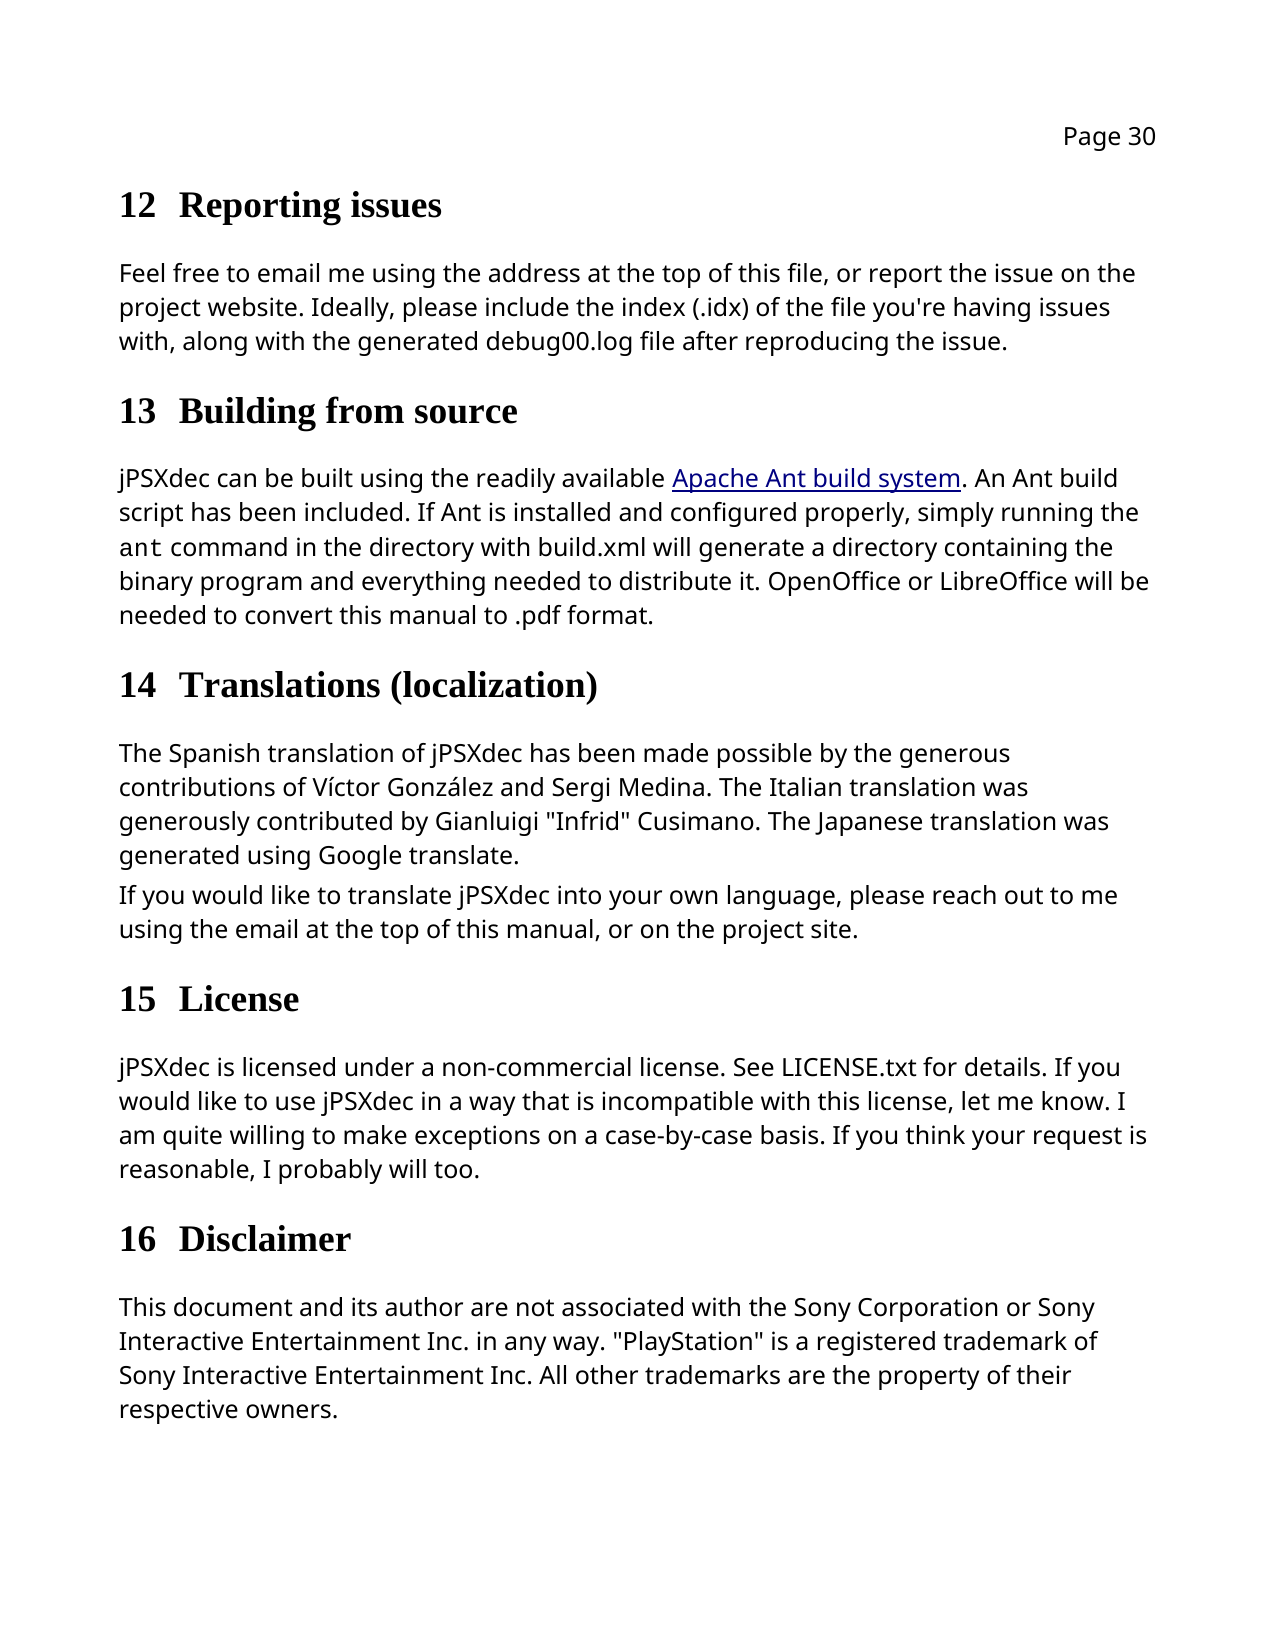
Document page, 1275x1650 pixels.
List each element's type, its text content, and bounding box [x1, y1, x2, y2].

text jPSXdec can be built using the readily available Apache Ant build system. An Ant build script has been included. If Ant is installed and configured properly, simply running the ant command in the directory with build.xml will generate a directory containing the binary program and everything needed to distribute it. OpenOffice or LibreOffice will be needed to convert this manual to .pdf format. [118, 461, 1156, 632]
subtitle Disclaimer [118, 1217, 1156, 1260]
subtitle Reporting issues [118, 183, 1156, 226]
subtitle License [118, 977, 1156, 1020]
subtitle Building from source [118, 388, 1156, 432]
text The Spanish translation of jPSXdec has been made possible by the generous contributions of Víctor González and Sergi Medina. The Italian translation was generously contributed by Gianluigi "Infrid" Cusimano. The Japanese translation was generated using Google translate. [118, 735, 1156, 871]
text If you would like to translate jPSXdec into your own language, please reach out to me using the email at the top of this manual, or on the project site. [118, 877, 1156, 946]
text This document and its author are not associated with the Sony Corporation or Sony Interactive Entertainment Inc. in any way. "PlayStation" is a registered trademark of Sony Interactive Entertainment Inc. All other trademarks are the property of their respective owners. [118, 1289, 1156, 1425]
text jPSXdec is licensed under a non-commercial license. See LICENSE.txt for details. If you would like to use jPSXdec in a way that is incompatible with this license, let me know. I am quite willing to make exceptions on a case-by-case basis. If you think your request is reasonable, I probably will too. [118, 1049, 1156, 1186]
subtitle Translations (localization) [118, 663, 1156, 706]
text Feel free to email me using the address at the top of this file, or report the issue on the project website. Ideally, please include the index (.idx) of the file you're having issues with, along with the generated debug00.log file after reproducing the issue. [118, 255, 1156, 357]
